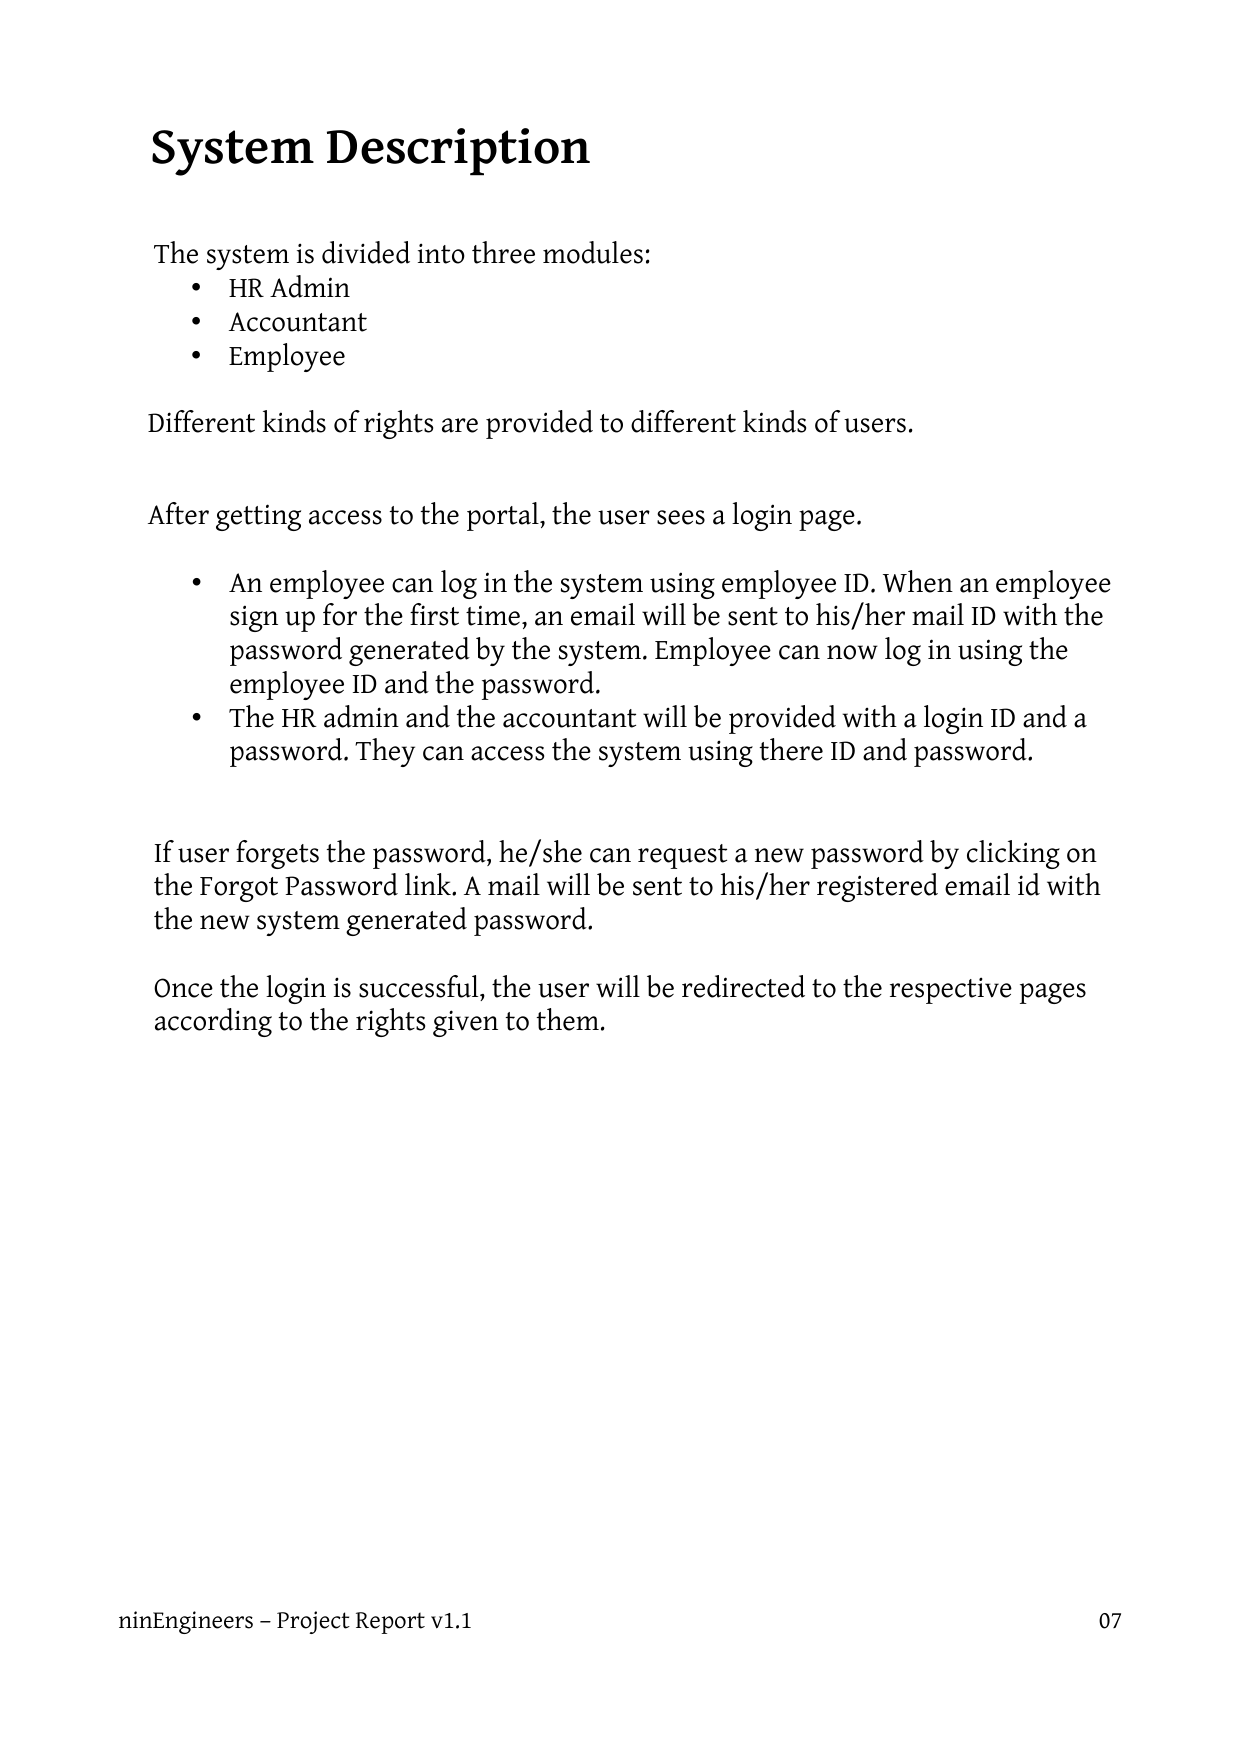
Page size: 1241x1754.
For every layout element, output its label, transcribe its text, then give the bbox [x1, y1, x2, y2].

list An employee can log in the system using employee ID. When an employee sign up for the first time, an email will be sent to his/her mail ID with the password generated by the system. Employee can now log in using the employee ID and the password. [192, 567, 1122, 702]
list Employee [191, 339, 1122, 373]
text The system is divided into three modules: [153, 238, 1122, 272]
text After getting access to the portal, the user sees a login page. [148, 499, 1122, 533]
text Different kinds of rights are provided to different kinds of users. [148, 407, 1122, 441]
text If user forgets the password, he/she can request a new password by clicking on the Forgot Password link. A mail will be sent to his/her registered email id with the new system generated password. [153, 837, 1122, 938]
list Accountant [191, 306, 1122, 339]
list The HR admin and the accountant will be provided with a login ID and a password. They can access the system using there ID and password. [192, 702, 1122, 769]
text System Description [151, 118, 1122, 178]
list HR Admin [191, 272, 1122, 306]
text Once the login is successful, the user will be redirected to the respective pages according to the rights given to them. [153, 972, 1122, 1039]
